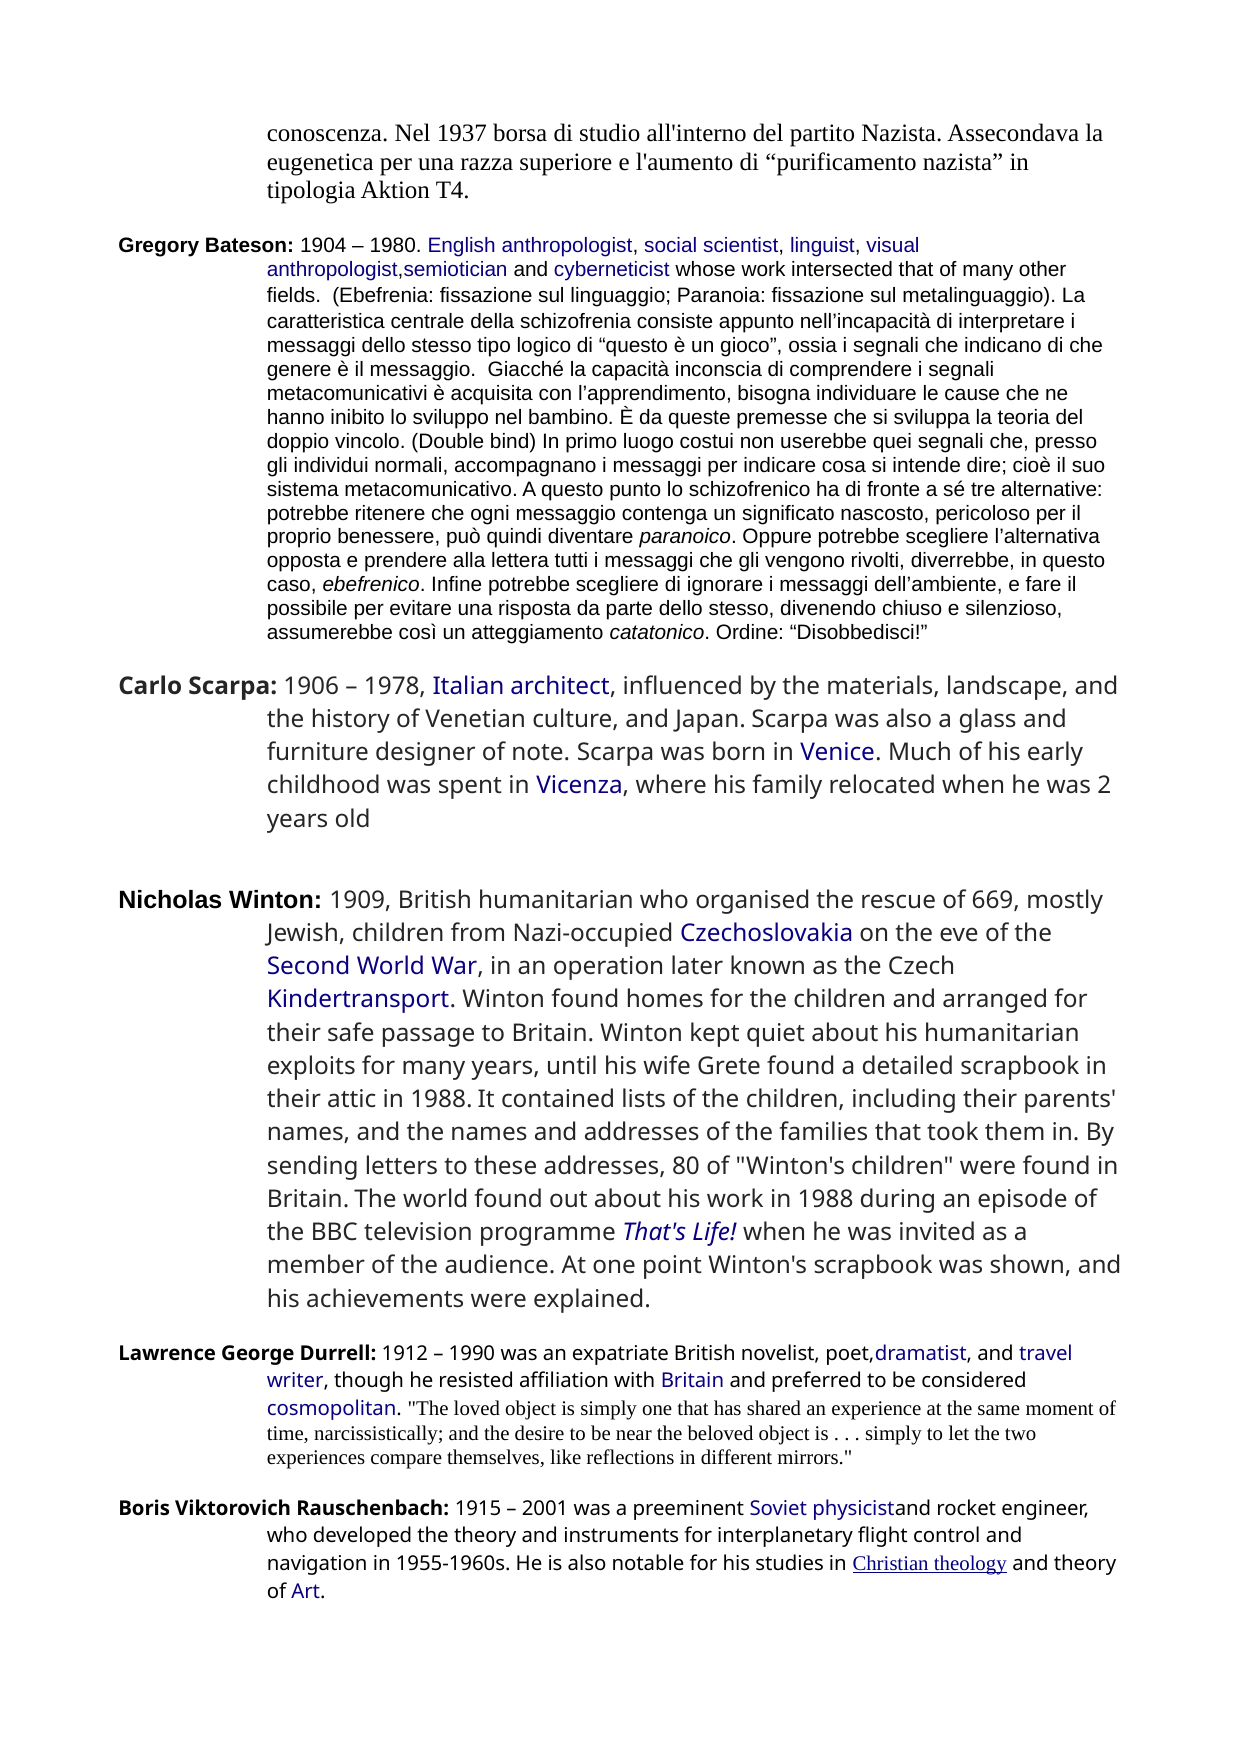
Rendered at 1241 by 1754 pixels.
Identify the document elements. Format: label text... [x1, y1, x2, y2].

text Nicholas Winton: 1909, British humanitarian who organised the rescue of 669, mostly Jewish, children from Nazi-occupied Czechoslovakia on the eve of the Second World War, in an operation later known as the Czech Kindertransport. Winton found homes for the children and arranged for their safe passage to Britain. Winton kept quiet about his humanitarian exploits for many years, until his wife Grete found a detailed scrapbook in their attic in 1988. It contained lists of the children, including their parents' names, and the names and addresses of the families that took them in. By sending letters to these addresses, 80 of "Winton's children" were found in Britain. The world found out about his work in 1988 during an episode of the BBC television programme That's Life! when he was invited as a member of the audience. At one point Winton's scrapbook was shown, and his achievements were explained. [118, 882, 1122, 1314]
text Boris Viktorovich Rauschenbach: 1915 – 2001 was a preeminent Soviet physicistand rocket engineer, who developed the theory and instruments for interplanetary flight control and navigation in 1955-1960s. He is also notable for his studies in Christian theology and theory of Art. [118, 1493, 1122, 1604]
text Lawrence George Durrell: 1912 – 1990 was an expatriate British novelist, poet,dramatist, and travel writer, though he resisted affiliation with Britain and preferred to be considered cosmopolitan. "The loved object is simply one that has shared an experience at the same moment of time, narcissistically; and the desire to be near the beloved object is . . . simply to let the two experiences compare themselves, like reflections in different mirrors." [118, 1338, 1122, 1469]
text conoscenza. Nel 1937 borsa di studio all'interno del partito Nazista. Assecondava la eugenetica per una razza superiore e l'aumento di “purificamento nazista” in tipologia Aktion T4. [118, 118, 1122, 204]
text Gregory Bateson: 1904 – 1980. English anthropologist, social scientist, linguist, visual anthropologist,semiotician and cyberneticist whose work intersected that of many other fields. (Ebefrenia: fissazione sul linguaggio; Paranoia: fissazione sul metalinguaggio). La caratteristica centrale della schizofrenia consiste appunto nell’incapacità di interpretare i messaggi dello stesso tipo logico di “questo è un gioco”, ossia i segnali che indicano di che genere è il messaggio. Giacché la capacità inconscia di comprendere i segnali metacomunicativi è acquisita con l’apprendimento, bisogna individuare le cause che ne hanno inibito lo sviluppo nel bambino. È da queste premesse che si sviluppa la teoria del doppio vincolo. (Double bind) In primo luogo costui non userebbe quei segnali che, presso gli individui normali, accompagnano i messaggi per indicare cosa si intende dire; cioè il suo sistema metacomunicativo. A questo punto lo schizofrenico ha di fronte a sé tre alternative: potrebbe ritenere che ogni messaggio contenga un significato nascosto, pericoloso per il proprio benessere, può quindi diventare paranoico. Oppure potrebbe scegliere l’alternativa opposta e prendere alla lettera tutti i messaggi che gli vengono rivolti, diverrebbe, in questo caso, ebefrenico. Infine potrebbe scegliere di ignorare i messaggi dell’ambiente, e fare il possibile per evitare una risposta da parte dello stesso, divenendo chiuso e silenzioso, assumerebbe così un atteggiamento catatonico. Ordine: “Disobbedisci!” [118, 233, 1122, 644]
text Carlo Scarpa: 1906 – 1978, Italian architect, influenced by the materials, landscape, and the history of Venetian culture, and Japan. Scarpa was also a glass and furniture designer of note. Scarpa was born in Venice. Much of his early childhood was spent in Vicenza, where his family relocated when he was 2 years old [118, 668, 1122, 834]
